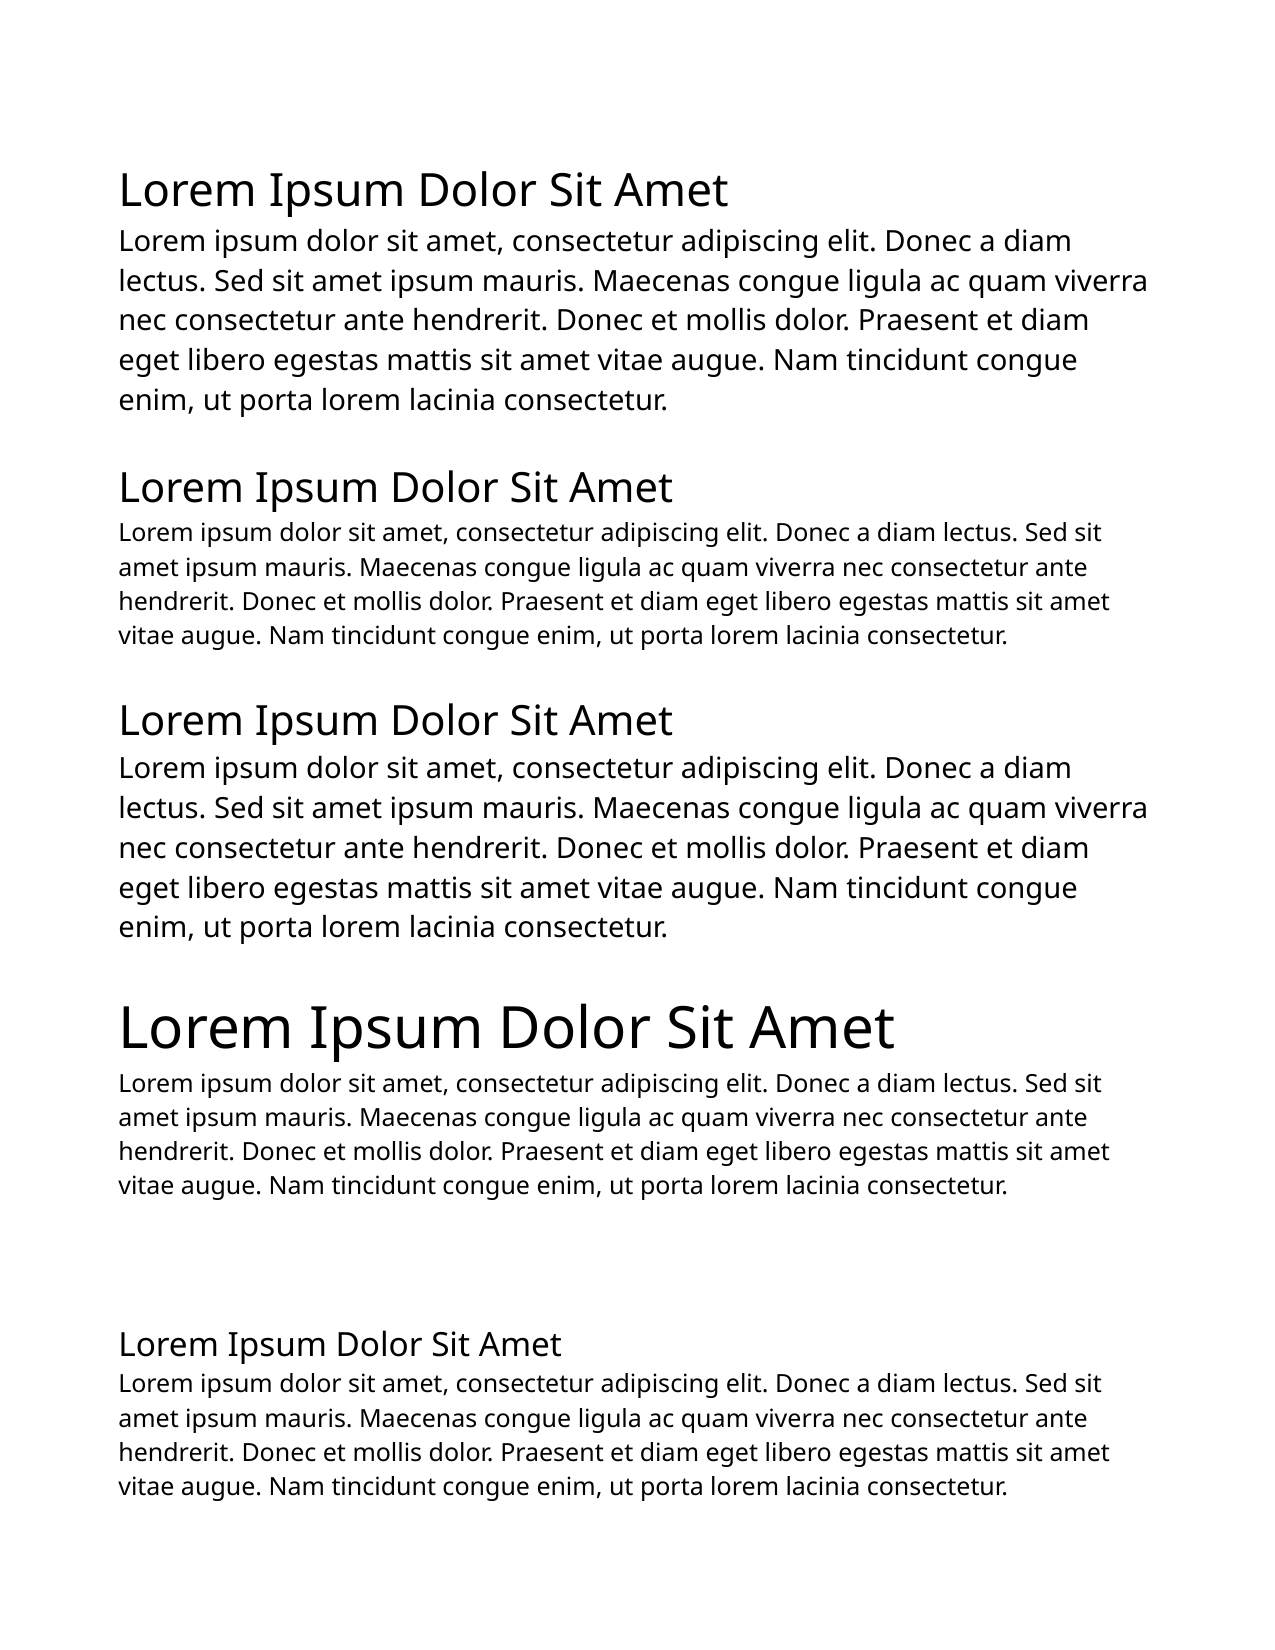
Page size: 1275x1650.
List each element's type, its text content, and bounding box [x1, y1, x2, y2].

text Lorem Ipsum Dolor Sit Amet [118, 458, 1157, 515]
text Lorem ipsum dolor sit amet, consectetur adipiscing elit. Donec a diam lectus. Sed sit amet ipsum mauris. Maecenas congue ligula ac quam viverra nec consectetur ante hendrerit. Donec et mollis dolor. Praesent et diam eget libero egestas mattis sit amet vitae augue. Nam tincidunt congue enim, ut porta lorem lacinia consectetur. [118, 515, 1157, 651]
text Lorem ipsum dolor sit amet, consectetur adipiscing elit. Donec a diam lectus. Sed sit amet ipsum mauris. Maecenas congue ligula ac quam viverra nec consectetur ante hendrerit. Donec et mollis dolor. Praesent et diam eget libero egestas mattis sit amet vitae augue. Nam tincidunt congue enim, ut porta lorem lacinia consectetur. [118, 1366, 1157, 1502]
text Lorem Ipsum Dolor Sit Amet [118, 1321, 1157, 1366]
text Lorem Ipsum Dolor Sit Amet [118, 691, 1157, 748]
text Lorem Ipsum Dolor Sit Amet [118, 986, 1157, 1065]
text Lorem ipsum dolor sit amet, consectetur adipiscing elit. Donec a diam lectus. Sed sit amet ipsum mauris. Maecenas congue ligula ac quam viverra nec consectetur ante hendrerit. Donec et mollis dolor. Praesent et diam eget libero egestas mattis sit amet vitae augue. Nam tincidunt congue enim, ut porta lorem lacinia consectetur. [118, 748, 1157, 946]
text Lorem ipsum dolor sit amet, consectetur adipiscing elit. Donec a diam lectus. Sed sit amet ipsum mauris. Maecenas congue ligula ac quam viverra nec consectetur ante hendrerit. Donec et mollis dolor. Praesent et diam eget libero egestas mattis sit amet vitae augue. Nam tincidunt congue enim, ut porta lorem lacinia consectetur. [118, 220, 1157, 419]
text Lorem Ipsum Dolor Sit Amet [118, 158, 1157, 220]
text Lorem ipsum dolor sit amet, consectetur adipiscing elit. Donec a diam lectus. Sed sit amet ipsum mauris. Maecenas congue ligula ac quam viverra nec consectetur ante hendrerit. Donec et mollis dolor. Praesent et diam eget libero egestas mattis sit amet vitae augue. Nam tincidunt congue enim, ut porta lorem lacinia consectetur. [118, 1065, 1157, 1202]
